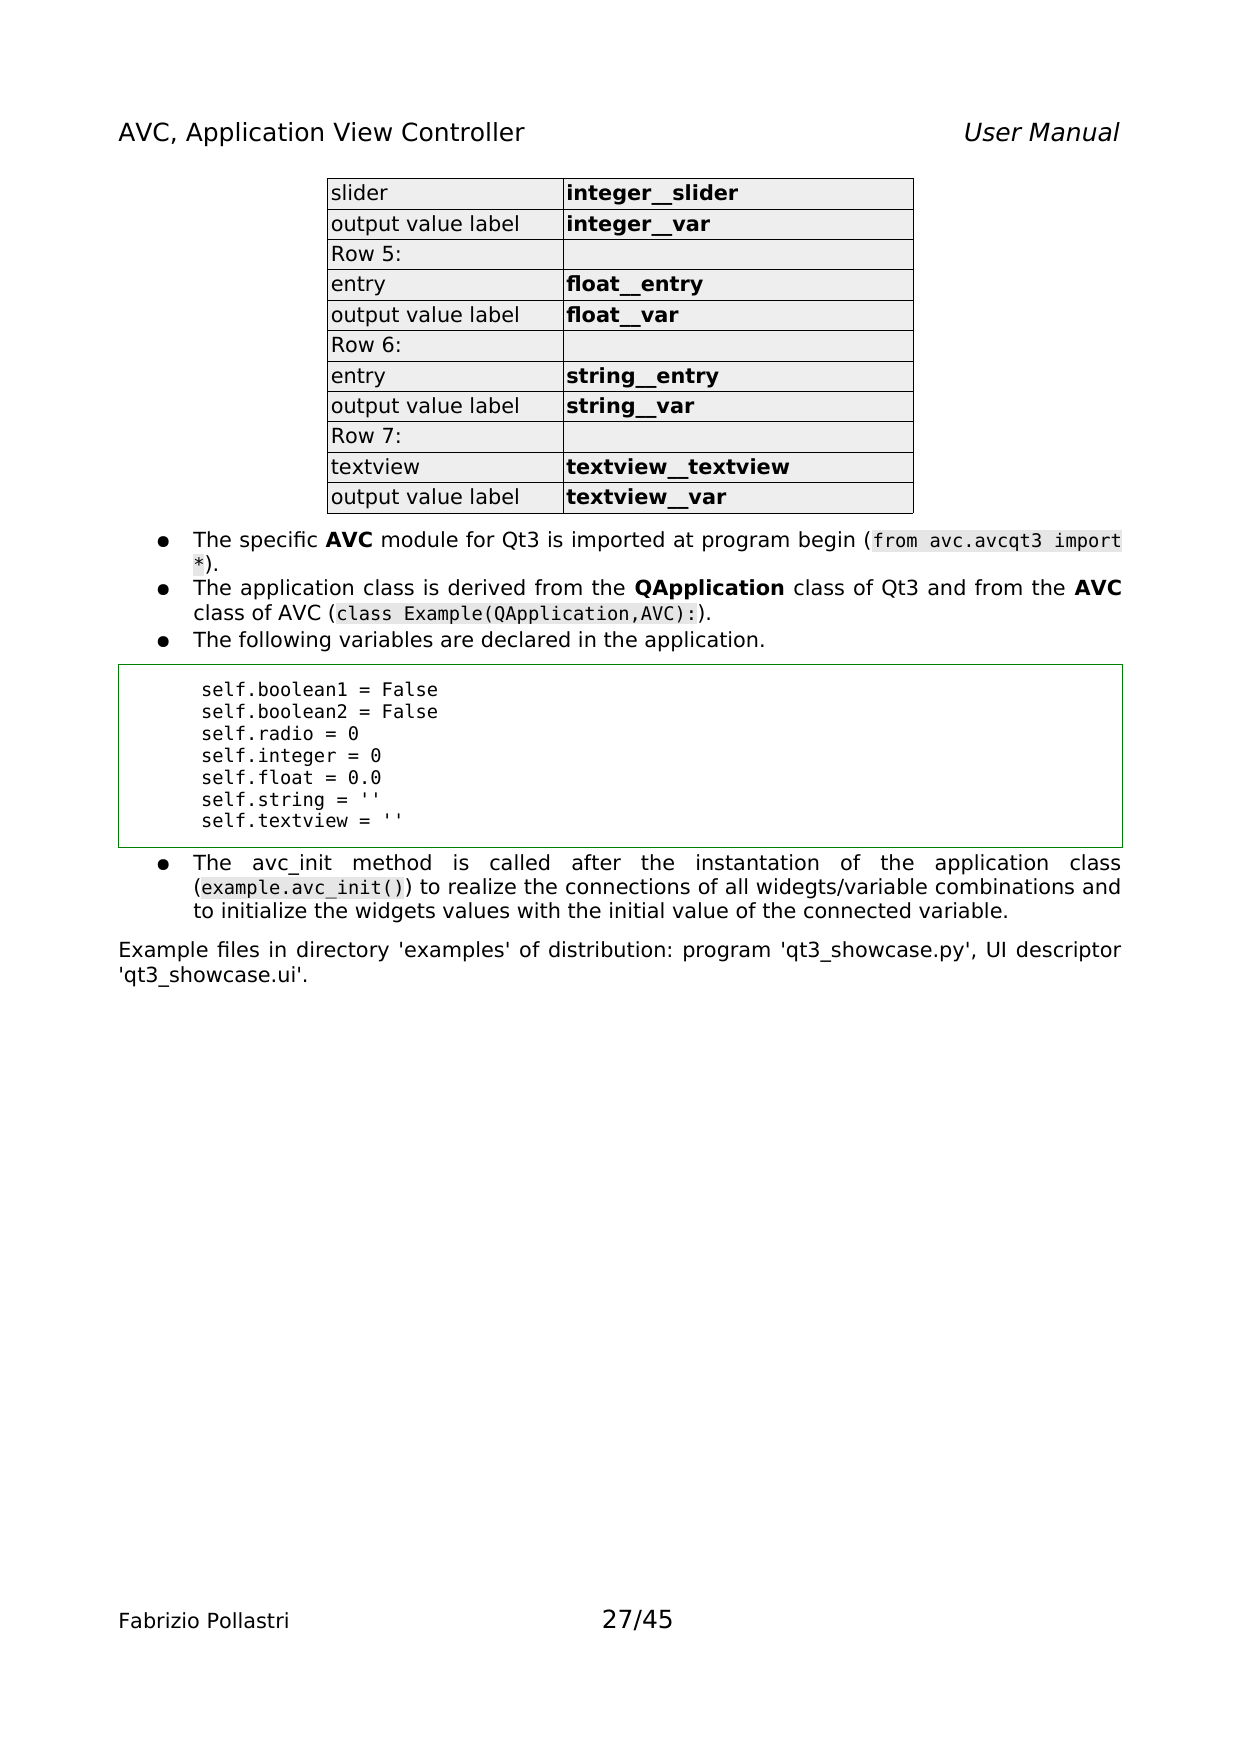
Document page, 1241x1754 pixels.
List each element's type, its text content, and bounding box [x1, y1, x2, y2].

text self.textview = '' [119, 795, 1122, 847]
text self.integer = 0 [119, 730, 1122, 752]
list The avc_init method is called after the instantation of the application class (example.avc_init()) to realize the connections of all widegts/variable combinations and to initialize the widgets values with the initial value of the connected variable. [156, 851, 1122, 923]
text self.string = '' [119, 773, 1122, 795]
table_cell integer__var [564, 210, 913, 239]
text self.boolean1 = False [119, 665, 1122, 686]
table_cell string__entry [564, 362, 913, 391]
table_cell float__entry [564, 270, 913, 300]
list The following variables are declared in the application. [156, 628, 1122, 652]
table_cell textview__textview [564, 453, 913, 482]
text Example files in directory 'examples' of distribution: program 'qt3_showcase.py', UI descriptor 'qt3_showcase.ui'. [118, 938, 1122, 987]
table_cell [564, 240, 913, 269]
table_cell output value label [328, 483, 563, 513]
table_cell output value label [328, 392, 563, 421]
table_cell entry [328, 362, 563, 391]
table_cell textview [328, 453, 563, 482]
table_cell float__var [564, 301, 913, 330]
table_cell Row 6: [328, 331, 563, 361]
table_cell output value label [328, 301, 563, 330]
table_cell output value label [328, 210, 563, 239]
table_cell integer__slider [564, 179, 913, 208]
text self.float = 0.0 [119, 752, 1122, 773]
text self.boolean2 = False [119, 686, 1122, 708]
table_cell [564, 331, 913, 361]
text self.radio = 0 [119, 708, 1122, 730]
table_cell slider [328, 179, 563, 208]
table_cell entry [328, 270, 563, 300]
table_cell textview__var [564, 483, 913, 513]
table_cell [564, 422, 913, 452]
list The application class is derived from the QApplication class of Qt3 and from the AVC class of AVC (class Example(QApplication,AVC):). [156, 576, 1122, 625]
table_cell string__var [564, 392, 913, 421]
list The specific AVC module for Qt3 is imported at program begin (from avc.avcqt3 import *). [156, 528, 1122, 576]
table_cell Row 5: [328, 240, 563, 269]
table_cell Row 7: [328, 422, 563, 452]
